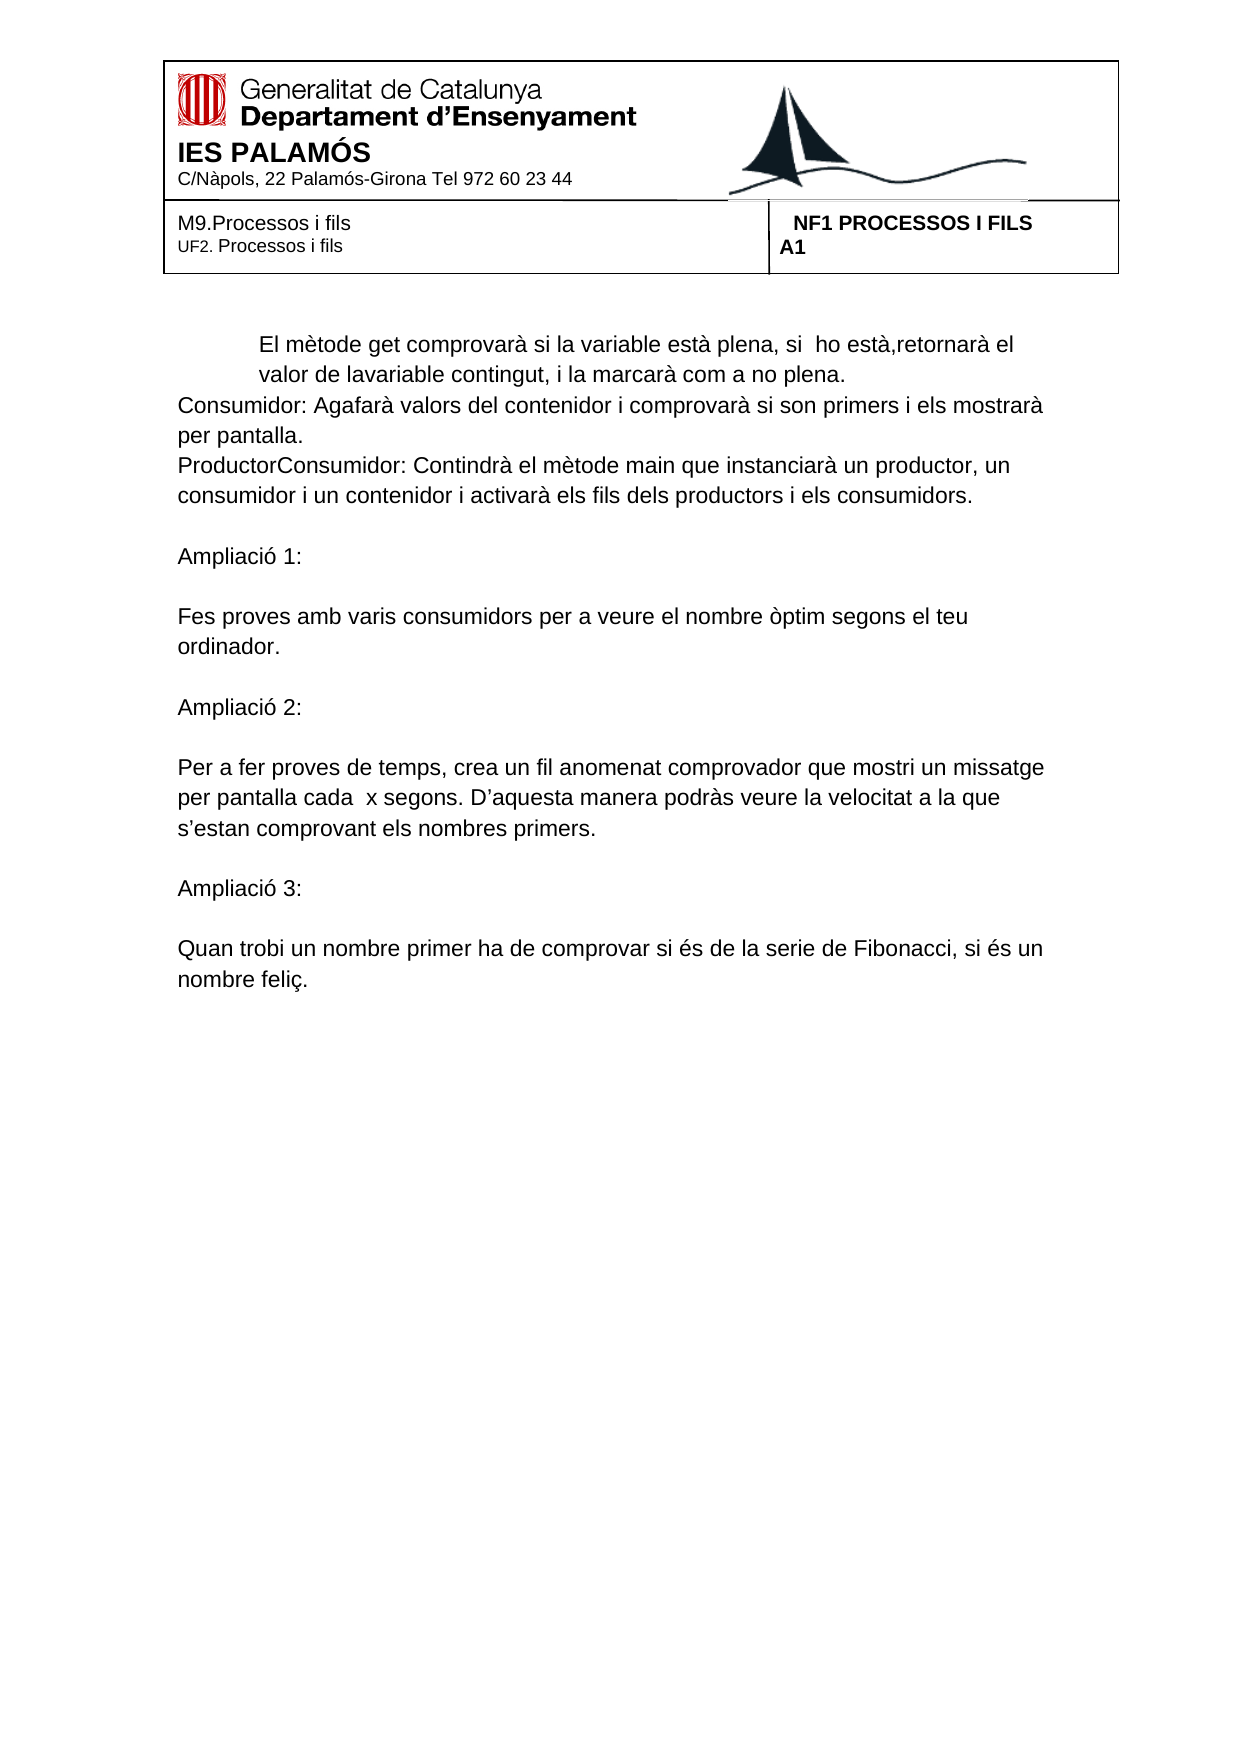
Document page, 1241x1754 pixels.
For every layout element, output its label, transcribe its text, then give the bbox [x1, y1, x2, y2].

text Ampliació 2: [177, 694, 1063, 720]
text Ampliació 3: [177, 875, 1063, 901]
text Consumidor: Agafarà valors del contenidor i comprovarà si son primers i els mostrarà per pantalla. [177, 392, 1063, 448]
text Ampliació 1: [177, 543, 1063, 569]
text ProductorConsumidor: Contindrà el mètode main que instanciarà un productor, un consumidor i un contenidor i activarà els fils dels productors i els consumidors. [177, 452, 1063, 509]
text El mètode get comprovarà si la variable està plena, si ho està,retornarà el valor de lavariable contingut, i la marcarà com a no plena. [177, 331, 1063, 388]
text Quan trobi un nombre primer ha de comprovar si és de la serie de Fibonacci, si és un nombre feliç. [177, 935, 1063, 992]
text Per a fer proves de temps, crea un fil anomenat comprovador que mostri un missatge per pantalla cada x segons. D’aquesta manera podràs veure la velocitat a la que s’estan comprovant els nombres primers. [177, 754, 1063, 841]
text Fes proves amb varis consumidors per a veure el nombre òptim segons el teu ordinador. [177, 603, 1063, 660]
picture [728, 82, 1028, 200]
